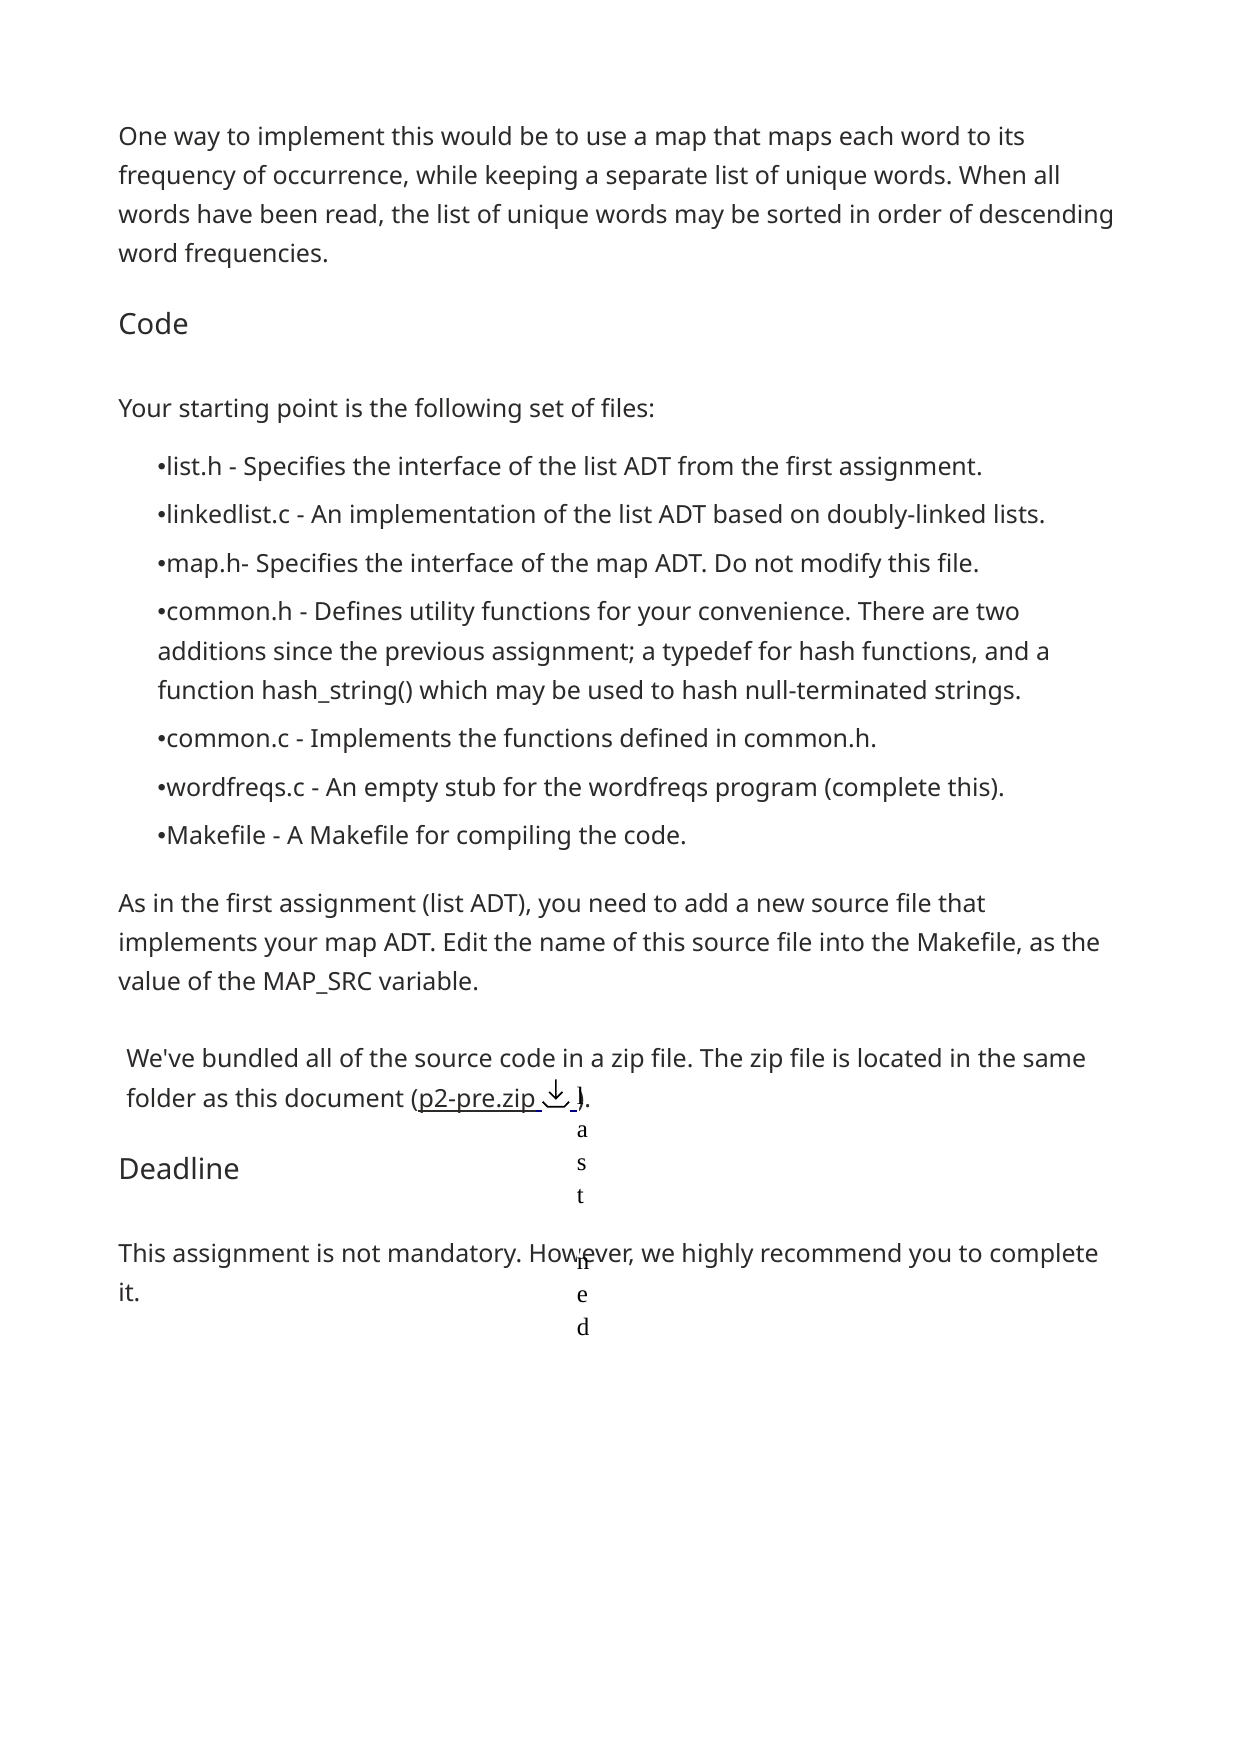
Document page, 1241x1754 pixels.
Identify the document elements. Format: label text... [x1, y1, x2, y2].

text Your starting point is the following set of files: [118, 391, 1122, 424]
text One way to implement this would be to use a map that maps each word to its frequency of occurrence, while keeping a separate list of unique words. When all words have been read, the list of unique words may be sorted in order of descending word frequencies. [118, 118, 1122, 270]
text This assignment is not mandatory. However, we highly recommend you to complete it. [118, 1236, 577, 1309]
list linkedlist.c - An implementation of the list ADT based on doubly-linked lists. [118, 497, 1122, 531]
list list.h - Specifies the interface of the list ADT from the first assignment. [118, 448, 1122, 482]
list Makefile - A Makefile for compiling the code. [118, 818, 1122, 852]
subtitle Code [118, 303, 1122, 343]
subtitle Deadline [118, 1148, 577, 1188]
list common.c - Implements the functions defined in common.h. [118, 721, 1122, 755]
subtitle Deadline [579, 1148, 1122, 1188]
text This assignment is not mandatory. However, we highly recommend you to complete it. [579, 1236, 1122, 1309]
text As in the first assignment (list ADT), you need to add a new source file that implements your map ADT. Edit the name of this source file into the Makefile, as the value of the MAP_SRC variable. [118, 885, 1122, 998]
list wordfreqs.c - An empty stub for the wordfreqs program (complete this). [118, 769, 1122, 803]
list common.h - Defines utility functions for your convenience. There are two additions since the previous assignment; a typedef for hash functions, and a function hash_string() which may be used to hash null-terminated strings. [118, 594, 1122, 706]
list map.h- Specifies the interface of the map ADT. Do not modify this file. [118, 546, 1122, 579]
text We've bundled all of the source code in a zip file. The zip file is located in the same folder as this document (p2-pre.zip ). [126, 1040, 1122, 1115]
